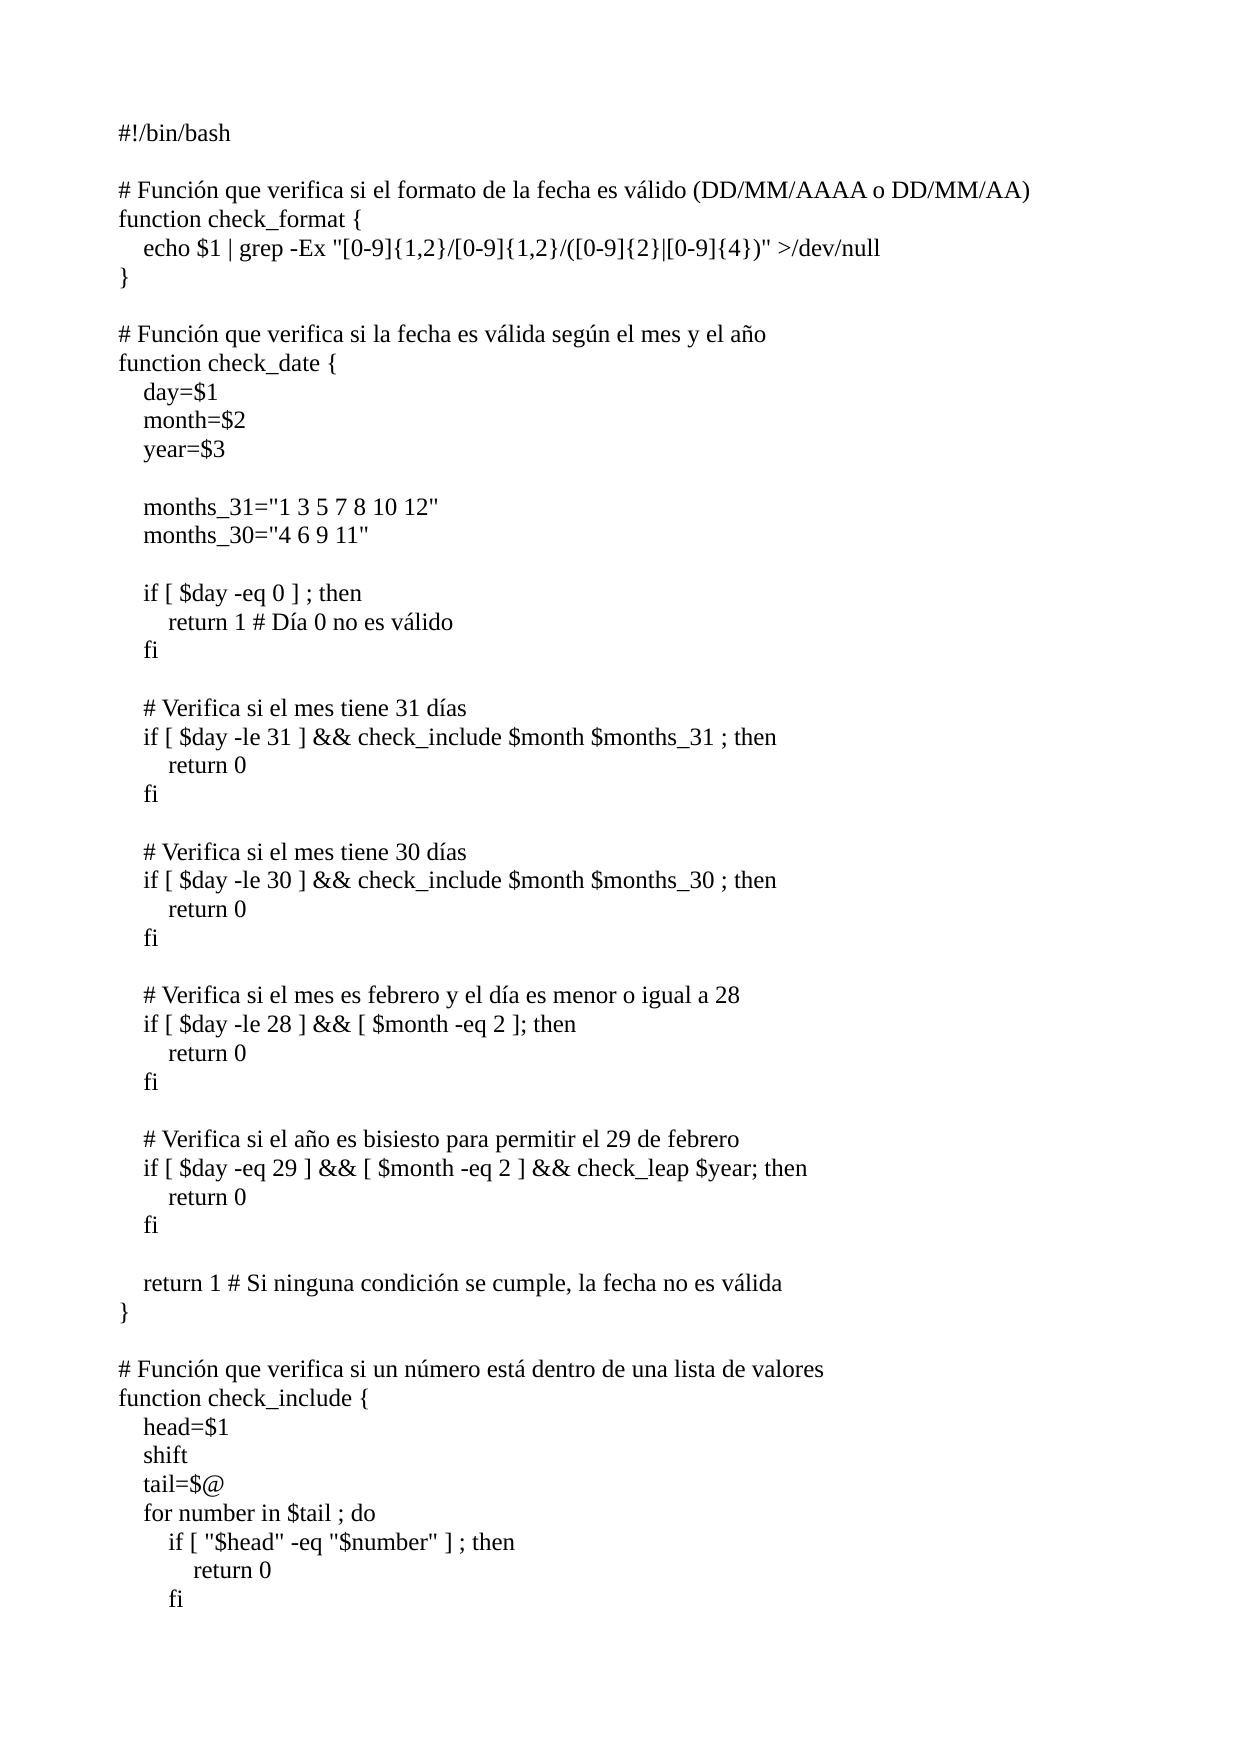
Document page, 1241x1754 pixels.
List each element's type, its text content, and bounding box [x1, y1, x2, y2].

text fi [118, 1584, 1122, 1613]
text fi [118, 779, 1122, 808]
text if [ $day -le 30 ] && check_include $month $months_30 ; then [118, 866, 1122, 894]
text function check_format { [118, 204, 1122, 233]
text } [118, 1297, 1122, 1326]
text return 1 # Si ninguna condición se cumple, la fecha no es válida [118, 1268, 1122, 1297]
text return 0 [118, 751, 1122, 779]
text head=$1 [118, 1412, 1122, 1441]
text months_30="4 6 9 11" [118, 521, 1122, 549]
text month=$2 [118, 406, 1122, 434]
text fi [118, 1067, 1122, 1096]
text } [118, 262, 1122, 291]
text function check_include { [118, 1383, 1122, 1412]
text if [ $day -le 31 ] && check_include $month $months_31 ; then [118, 722, 1122, 751]
text if [ $day -eq 0 ] ; then [118, 578, 1122, 607]
text day=$1 [118, 377, 1122, 406]
text tail=$@ [118, 1469, 1122, 1498]
text fi [118, 923, 1122, 952]
text # Verifica si el mes es febrero y el día es menor o igual a 28 [118, 981, 1122, 1009]
text # Función que verifica si el formato de la fecha es válido (DD/MM/AAAA o DD/MM/AA) [118, 176, 1122, 204]
text # Verifica si el mes tiene 31 días [118, 693, 1122, 722]
text if [ $day -le 28 ] && [ $month -eq 2 ]; then [118, 1009, 1122, 1038]
text for number in $tail ; do [118, 1498, 1122, 1527]
text fi [118, 636, 1122, 664]
text # Función que verifica si un número está dentro de una lista de valores [118, 1354, 1122, 1383]
text return 0 [118, 1556, 1122, 1584]
text return 0 [118, 894, 1122, 923]
text fi [118, 1211, 1122, 1239]
text year=$3 [118, 434, 1122, 463]
text months_31="1 3 5 7 8 10 12" [118, 492, 1122, 521]
text shift [118, 1441, 1122, 1469]
text return 1 # Día 0 no es válido [118, 607, 1122, 636]
text return 0 [118, 1038, 1122, 1067]
text #!/bin/bash [118, 118, 1122, 147]
text if [ $day -eq 29 ] && [ $month -eq 2 ] && check_leap $year; then [118, 1153, 1122, 1182]
text if [ "$head" -eq "$number" ] ; then [118, 1527, 1122, 1556]
text function check_date { [118, 348, 1122, 377]
text # Verifica si el año es bisiesto para permitir el 29 de febrero [118, 1124, 1122, 1153]
text echo $1 | grep -Ex "[0-9]{1,2}/[0-9]{1,2}/([0-9]{2}|[0-9]{4})" >/dev/null [118, 233, 1122, 262]
text # Función que verifica si la fecha es válida según el mes y el año [118, 319, 1122, 348]
text return 0 [118, 1182, 1122, 1211]
text # Verifica si el mes tiene 30 días [118, 837, 1122, 866]
